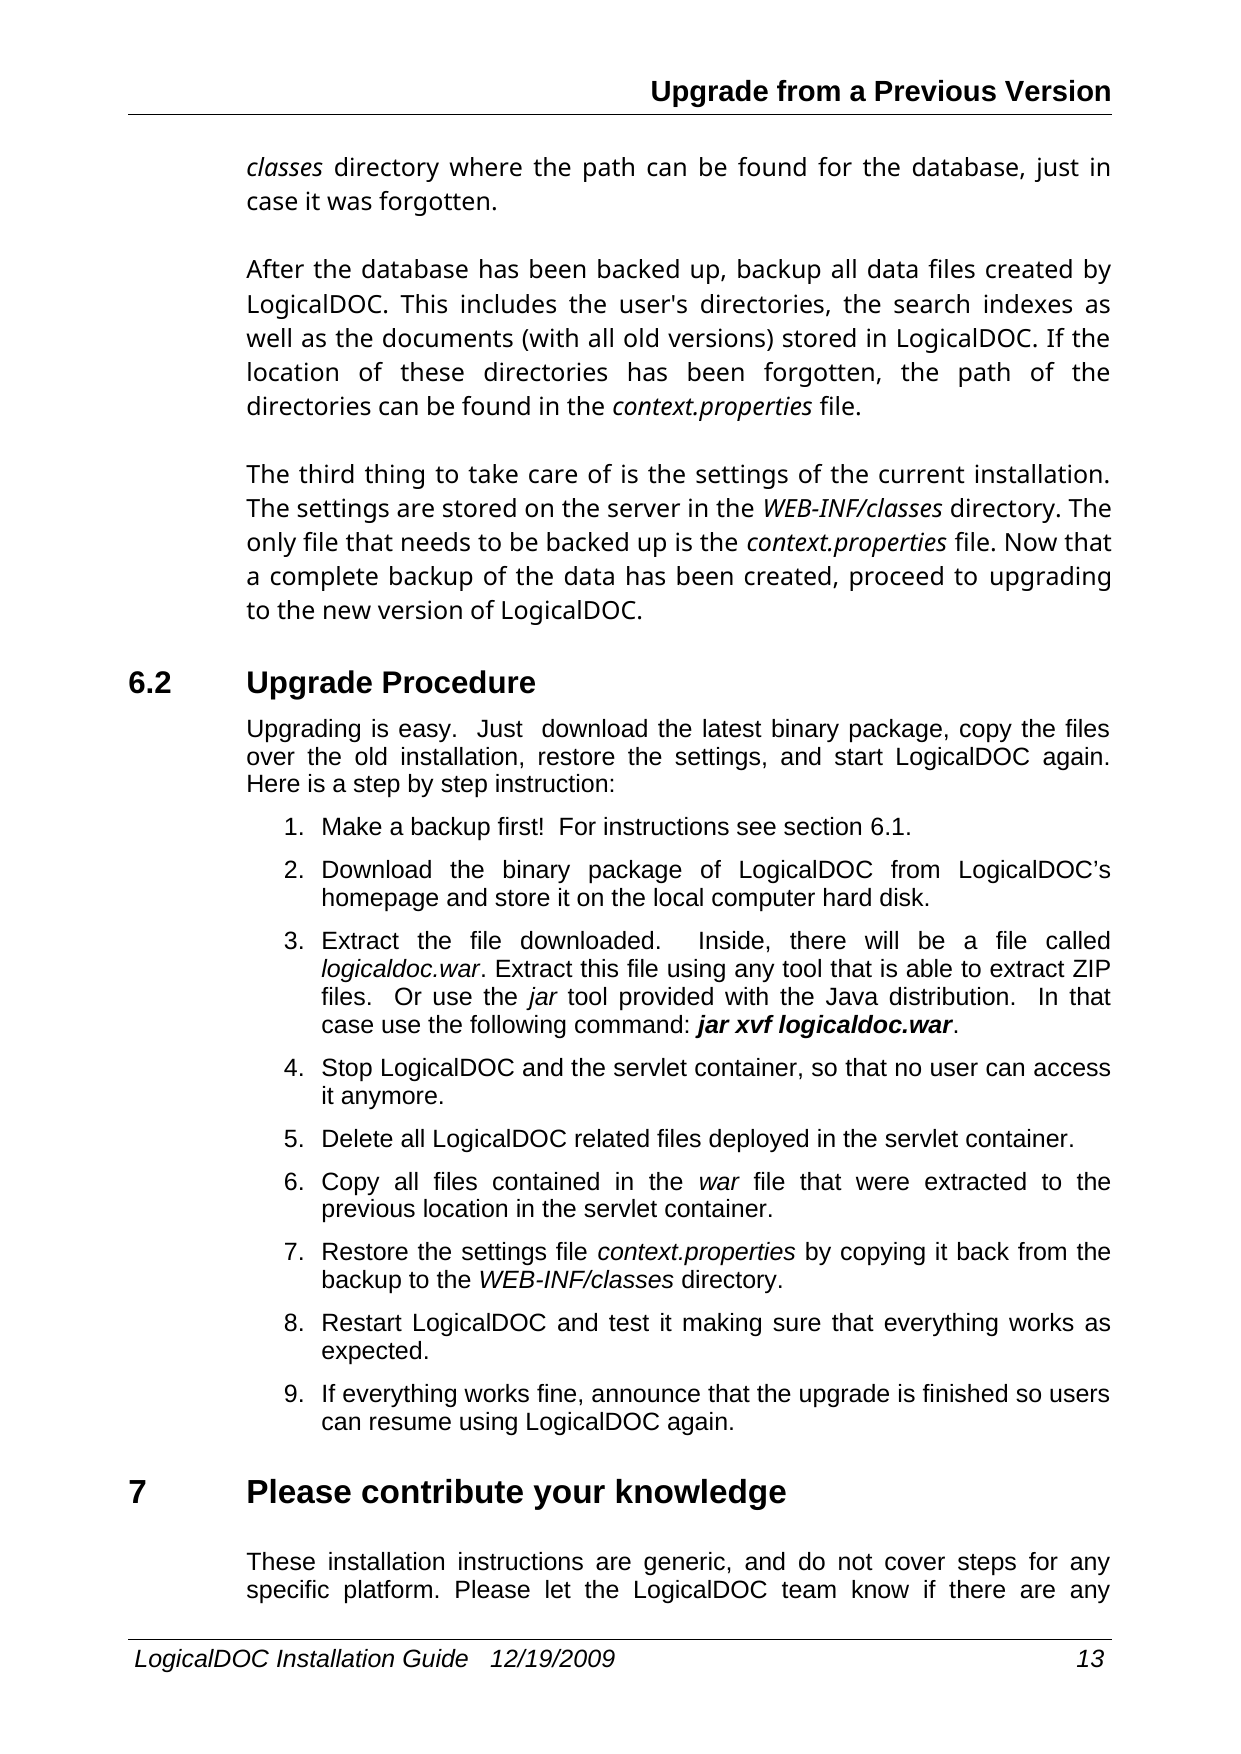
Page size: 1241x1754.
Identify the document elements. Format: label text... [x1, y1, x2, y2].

text These installation instructions are generic, and do not cover steps for any specific platform. Please let the LogicalDOC team know if there are any [246, 1548, 1112, 1604]
list Restore the settings file context.properties by copying it back from the backup to the WEB-INF/classes directory. [284, 1238, 1112, 1294]
text Upgrading is easy. Just download the latest binary package, copy the files over the old installation, restore the settings, and start LogicalDOC again. Here is a step by step instruction: [246, 714, 1112, 798]
text classes directory where the path can be found for the database, just in case it was forgotten. [246, 150, 1112, 218]
text The third thing to take care of is the settings of the current installation. The settings are stored on the server in the WEB-INF/classes directory. The only file that needs to be backed up is the context.properties file. Now that a complete backup of the data has been created, proceed to upgrading to the new version of LogicalDOC. [246, 457, 1112, 627]
text After the database has been backed up, backup all data files created by LogicalDOC. This includes the user's directories, the search indexes as well as the documents (with all old versions) stored in LogicalDOC. If the location of these directories has been forgotten, the path of the directories can be found in the context.properties file. [246, 252, 1112, 422]
list Make a backup first! For instructions see section 6.1. [284, 813, 1112, 841]
subtitle Please contribute your knowledge [128, 1473, 1112, 1510]
list Download the binary package of LogicalDOC from LogicalDOC’s homepage and store it on the local computer hard disk. [284, 856, 1112, 912]
list Stop LogicalDOC and the servlet container, so that no user can access it anymore. [284, 1053, 1112, 1109]
list Copy all files contained in the war file that were extracted to the previous location in the servlet container. [284, 1167, 1112, 1223]
list Extract the file downloaded. Inside, there will be a file called logicaldoc.war. Extract this file using any tool that is able to extract ZIP files. Or use the jar tool provided with the Java distribution. In that case use the following command: jar xvf logicaldoc.war. [284, 927, 1112, 1038]
list Restart LogicalDOC and test it making sure that everything works as expected. [284, 1309, 1112, 1365]
list Delete all LogicalDOC related files deployed in the servlet container. [284, 1124, 1112, 1152]
subtitle Upgrade Procedure [128, 665, 1112, 699]
list If everything works fine, announce that the upgrade is finished so users can resume using LogicalDOC again. [284, 1380, 1112, 1436]
